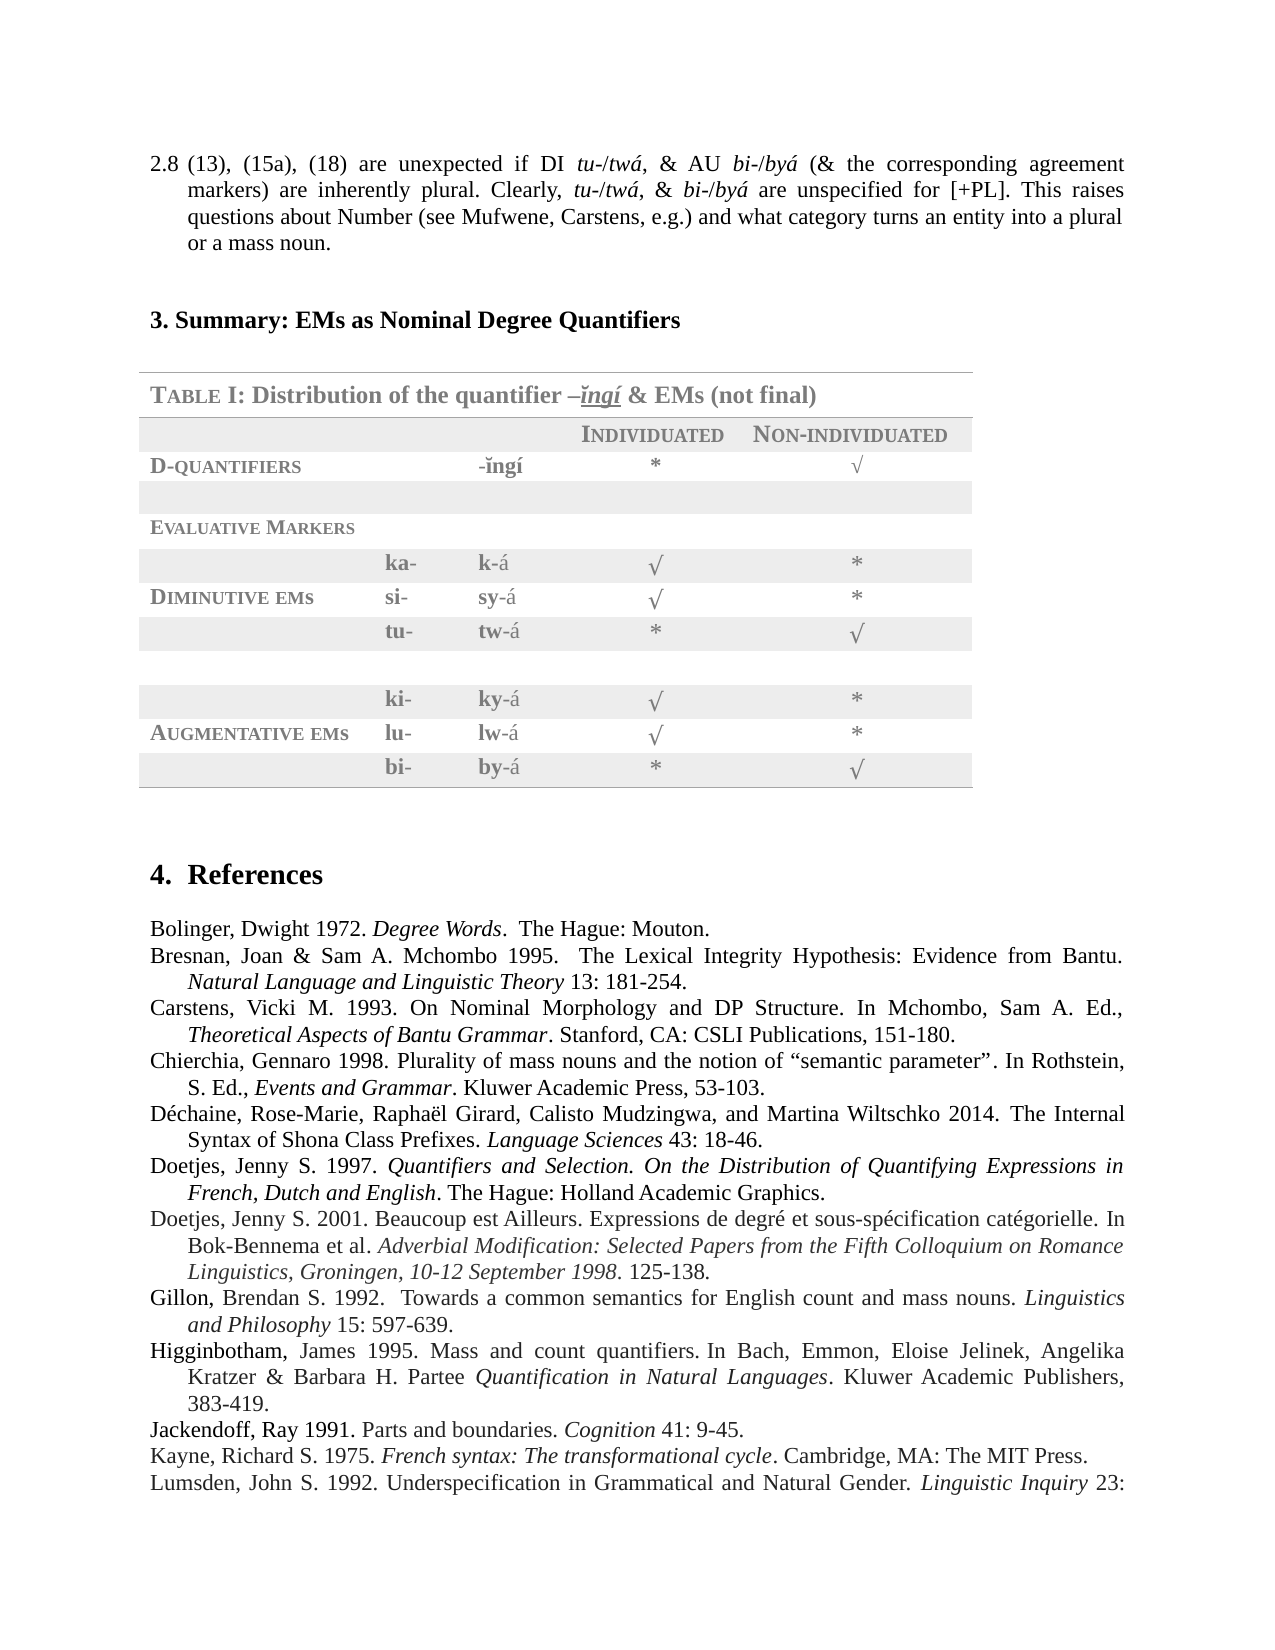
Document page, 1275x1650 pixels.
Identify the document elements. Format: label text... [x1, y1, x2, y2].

table_cell * [741, 719, 972, 753]
table_cell √ [741, 452, 972, 481]
table_cell [139, 418, 374, 452]
table_cell bi- [374, 753, 467, 787]
text Carstens, Vicki M. 1993. On Nominal Morphology and DP Structure. In Mchombo, Sam A. Ed., Theoretical Aspects of Bantu Grammar. Stanford, CA: CSLI Publications, 151-180. [150, 994, 1125, 1047]
text Jackendoff, Ray 1991. Parts and boundaries. Cognition 41: 9-45. [150, 1416, 1125, 1442]
text Gillon, Brendan S. 1992. Towards a common semantics for English count and mass nouns. Linguistics and Philosophy 15: 597-639. [150, 1284, 1125, 1337]
table_cell tu- [374, 617, 467, 651]
table_cell [139, 481, 374, 514]
table_cell [139, 617, 374, 651]
table_cell √ [741, 753, 972, 787]
table_cell sy-á [467, 583, 570, 617]
table_cell [467, 418, 570, 452]
table_cell [570, 515, 741, 549]
text 3. Summary: EMs as Nominal Degree Quantifiers [150, 305, 1125, 334]
table_cell [139, 685, 374, 719]
table_cell ka- [374, 549, 467, 583]
table_cell [467, 481, 570, 514]
table_cell si- [374, 583, 467, 617]
table_cell [139, 549, 374, 583]
table_cell * [741, 549, 972, 583]
table_cell [467, 515, 570, 549]
table_cell [570, 481, 741, 514]
table_cell [374, 481, 467, 514]
table_cell √ [570, 549, 741, 583]
text Kayne, Richard S. 1975. French syntax: The transformational cycle. Cambridge, MA: The MIT Press. [150, 1442, 1125, 1469]
table_cell Augmentative ems [139, 719, 374, 753]
text Doetjes, Jenny S. 2001. Beaucoup est Ailleurs. Expressions de degré et sous-spécification catégorielle. In Bok-Bennema et al. Adverbial Modification: Selected Papers from the Fifth Colloquium on Romance Linguistics, Groningen, 10-12 September 1998. 125-138. [150, 1205, 1125, 1284]
table_cell lw-á [467, 719, 570, 753]
table_header Table I: Distribution of the quantifier –ĭngí & EMs (not final) [139, 373, 972, 417]
text Higginbotham, James 1995. Mass and count quantifiers. In Bach, Emmon, Eloise Jelinek, Angelika Kratzer & Barbara H. Partee Quantification in Natural Languages. Kluwer Academic Publishers, 383-419. [150, 1337, 1125, 1416]
text 2.8 (13), (15a), (18) are unexpected if DI tu-/twá, & AU bi-/byá (& the corresponding agreement markers) are inherently plural. Clearly, tu-/twá, & bi-/byá are unspecified for [+PL]. This raises questions about Number (see Mufwene, Carstens, e.g.) and what category turns an entity into a plural or a mass noun. [150, 150, 1125, 255]
table_cell * [570, 617, 741, 651]
text Bresnan, Joan & Sam A. Mchombo 1995. The Lexical Integrity Hypothesis: Evidence from Bantu. Natural Language and Linguistic Theory 13: 181-254. [150, 942, 1125, 994]
table_cell tw-á [467, 617, 570, 651]
table_cell [374, 418, 467, 452]
table_cell [139, 753, 374, 787]
table_cell by-á [467, 753, 570, 787]
text Chierchia, Gennaro 1998. Plurality of mass nouns and the notion of “semantic parameter”. In Rothstein, S. Ed., Events and Grammar. Kluwer Academic Press, 53-103. [150, 1047, 1125, 1100]
table_cell Individuated [570, 418, 741, 452]
text Bolinger, Dwight 1972. Degree Words. The Hague: Mouton. [150, 915, 1125, 942]
table_cell [374, 515, 467, 549]
table_cell [374, 651, 467, 685]
table_cell [570, 651, 741, 685]
table_cell [741, 515, 972, 549]
table_cell * [741, 583, 972, 617]
table_cell √ [570, 719, 741, 753]
table_cell [374, 452, 467, 481]
table_cell [467, 651, 570, 685]
table_cell Non-individuated [741, 418, 972, 452]
table_cell Evaluative Markers [139, 515, 374, 549]
table_cell ky-á [467, 685, 570, 719]
table_cell ki- [374, 685, 467, 719]
table_cell * [570, 753, 741, 787]
table_cell √ [741, 617, 972, 651]
text Lumsden, John S. 1992. Underspecification in Grammatical and Natural Gender. Linguistic Inquiry 23: [150, 1469, 1125, 1495]
table_cell D-quantifiers [139, 452, 374, 481]
table_cell lu- [374, 719, 467, 753]
table_cell [741, 481, 972, 514]
table_cell * [741, 685, 972, 719]
table_cell [741, 651, 972, 685]
table_cell Diminutive ems [139, 583, 374, 617]
text 4. References [150, 857, 1125, 890]
table_cell k-á [467, 549, 570, 583]
table_cell √ [570, 685, 741, 719]
text Doetjes, Jenny S. 1997. Quantifiers and Selection. On the Distribution of Quantifying Expressions in French, Dutch and English. The Hague: Holland Academic Graphics. [150, 1153, 1125, 1205]
table_cell √ [570, 583, 741, 617]
table_cell * [570, 452, 741, 481]
text Déchaine, Rose-Marie, Raphaël Girard, Calisto Mudzingwa, and Martina Wiltschko 2014. The Internal Syntax of Shona Class Prefixes. Language Sciences 43: 18-46. [150, 1100, 1125, 1153]
table_cell -ĭngí [467, 452, 570, 481]
table_cell [139, 651, 374, 685]
